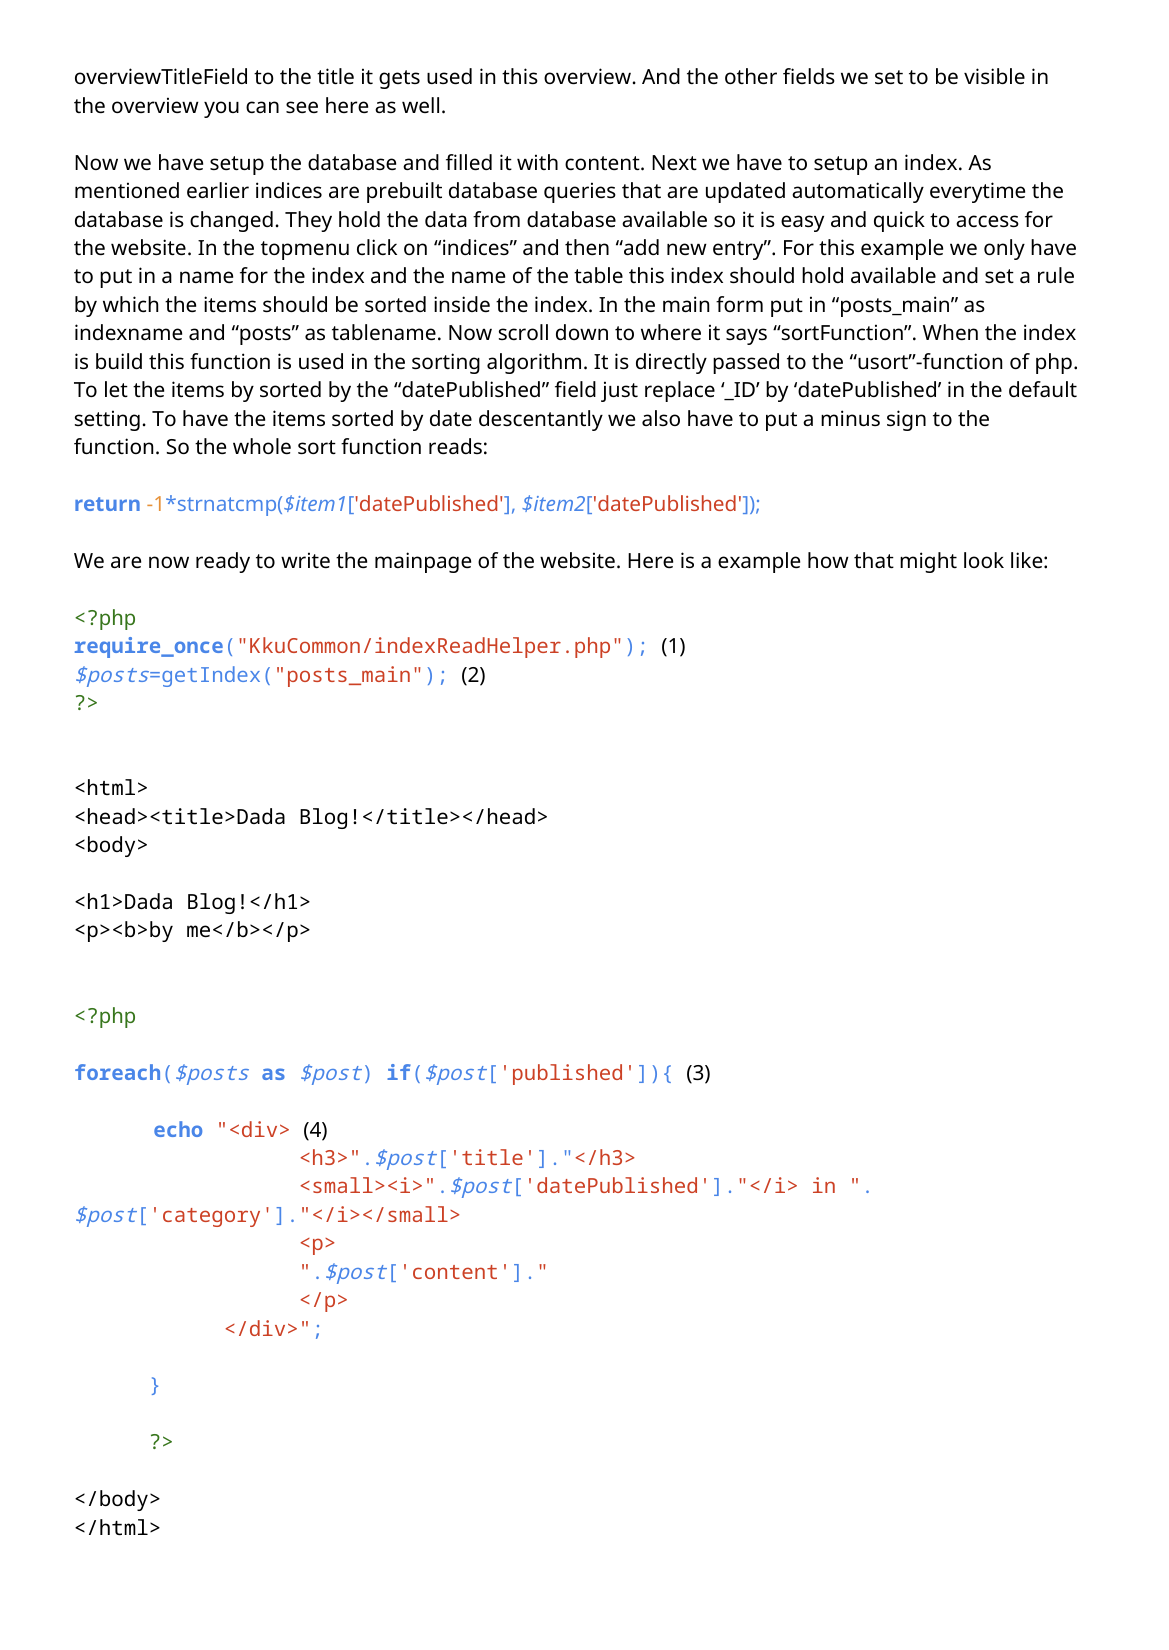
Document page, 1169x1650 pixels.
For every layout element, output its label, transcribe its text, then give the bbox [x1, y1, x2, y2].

text return -1*strnatcmp($item1['datePublished'], $item2['datePublished']); [73, 489, 1081, 517]
text <head><title>Dada Blog!</title></head> [73, 802, 1081, 830]
text Now we have setup the database and filled it with content. Next we have to setup an index. As mentioned earlier indices are prebuilt database queries that are updated automatically everytime the database is changed. They hold the data from database available so it is easy and quick to access for the website. In the topmenu click on “indices” and then “add new entry”. For this example we only have to put in a name for the index and the name of the table this index should hold available and set a rule by which the items should be sorted inside the index. In the main form put in “posts_main” as indexname and “posts” as tablename. Now scroll down to where it says “sortFunction”. When the index is build this function is used in the sorting algorithm. It is directly passed to the “usort”-function of php. To let the items by sorted by the “datePublished” field just replace ‘_ID’ by ‘datePublished’ in the default setting. To have the items sorted by date descentantly we also have to put a minus sign to the function. So the whole sort function reads: [73, 148, 1081, 461]
text </html> [73, 1513, 1081, 1541]
text <?php [73, 1001, 1081, 1029]
text <?php [73, 603, 1081, 631]
text <p> [73, 1228, 1081, 1257]
text </p> [73, 1285, 1081, 1314]
text <h3>".$post['title']."</h3> [73, 1143, 1081, 1172]
text <h1>Dada Blog!</h1> [73, 887, 1081, 916]
text } [73, 1371, 1081, 1399]
text echo "<div> (4) [148, 1115, 1081, 1143]
text <p><b>by me</b></p> [73, 916, 1081, 944]
text <small><i>".$post['datePublished']."</i> in ".$post['category']."</i></small> [73, 1172, 1081, 1228]
text foreach($posts as $post) if($post['published']){ (3) [73, 1058, 1081, 1086]
text ?> [73, 688, 1081, 717]
text </body> [73, 1484, 1081, 1513]
text We are now ready to write the mainpage of the website. Here is a example how that might look like: [73, 546, 1081, 574]
text overviewTitleField to the title it gets used in this overview. And the other fields we set to be visible in the overview you can see here as well. [73, 62, 1081, 119]
text <html> [73, 773, 1081, 802]
text ".$post['content']." [73, 1257, 1081, 1285]
text <body> [73, 830, 1081, 859]
text ?> [73, 1427, 1081, 1456]
text $posts=getIndex("posts_main"); (2) [73, 660, 1081, 688]
text require_once("KkuCommon/indexReadHelper.php"); (1) [73, 631, 1081, 660]
text </div>"; [73, 1314, 1081, 1342]
